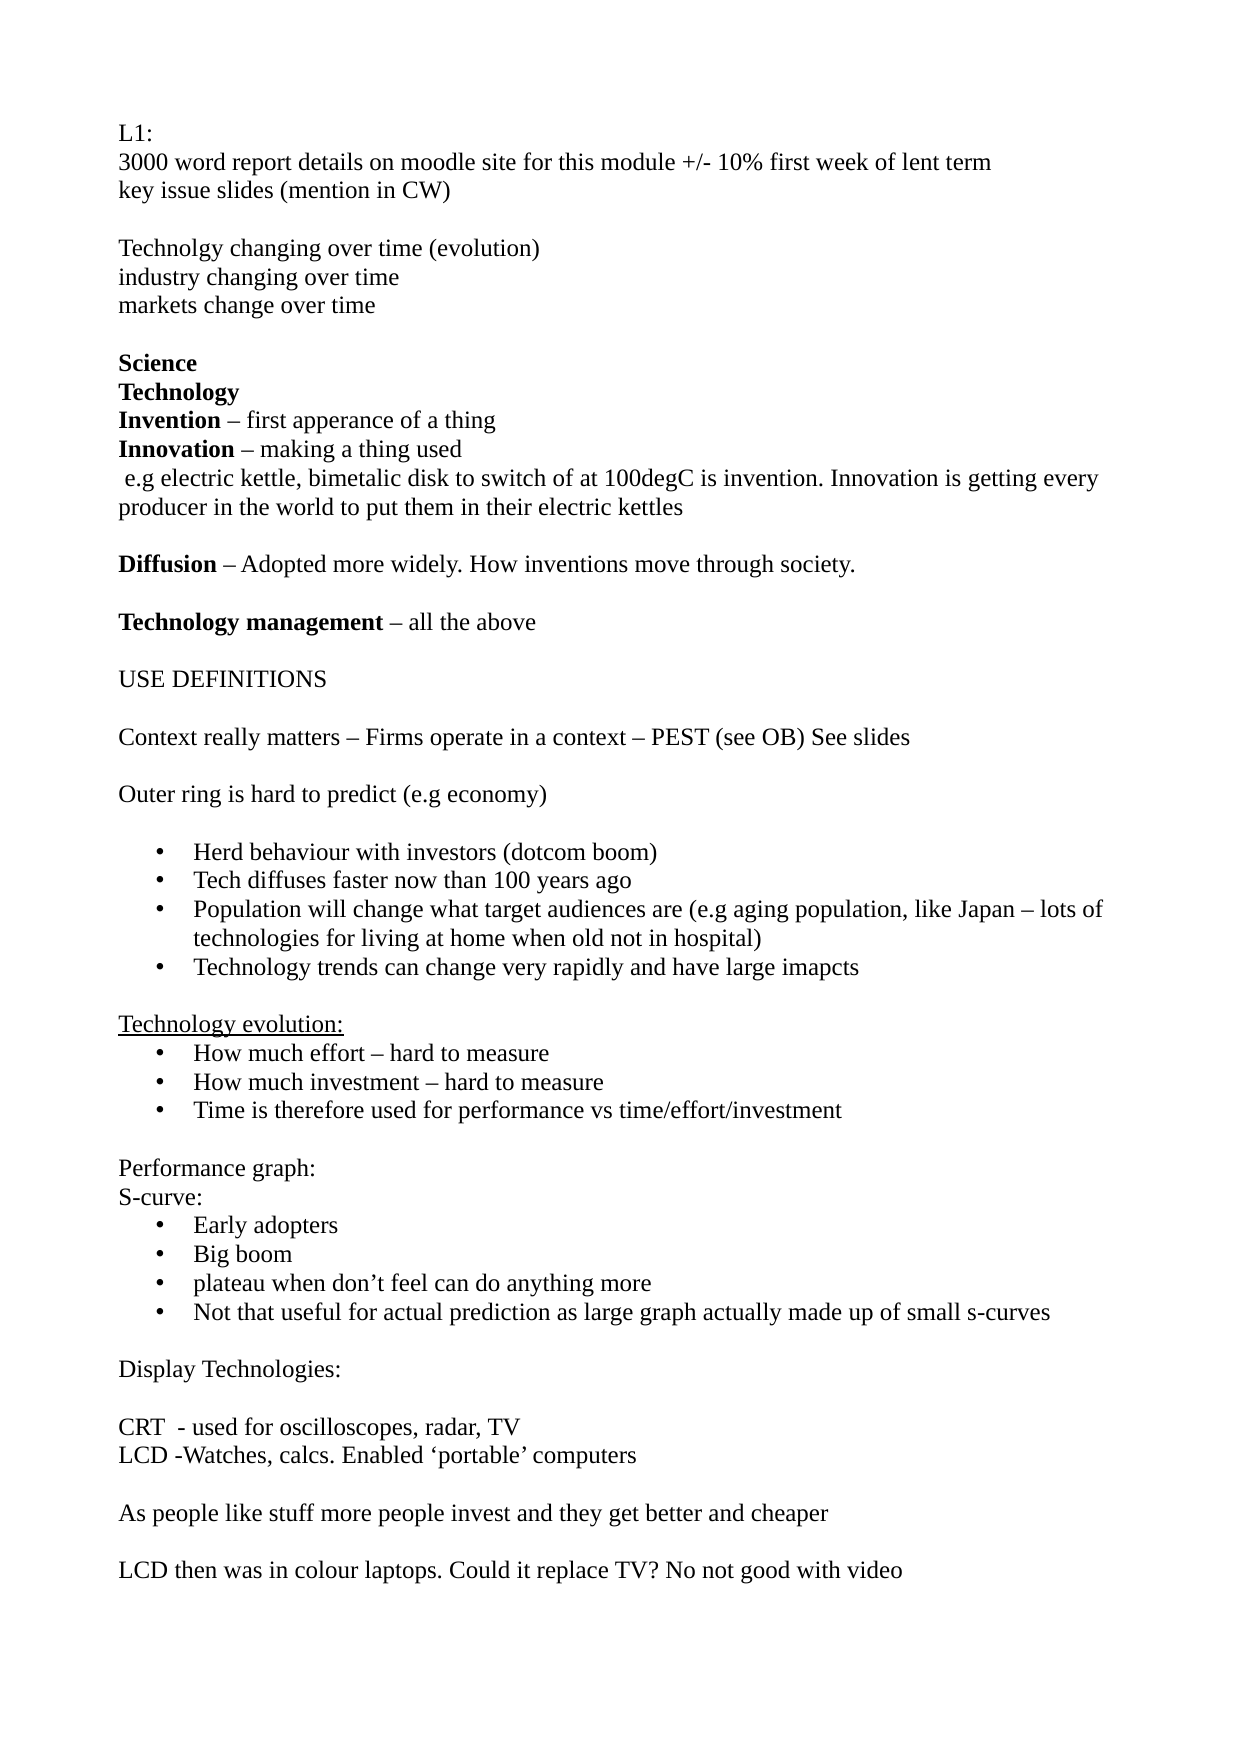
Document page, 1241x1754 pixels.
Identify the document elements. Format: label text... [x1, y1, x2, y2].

text Technolgy changing over time (evolution) [118, 233, 1122, 262]
list plateau when don’t feel can do anything more [156, 1268, 1122, 1297]
text industry changing over time [118, 262, 1122, 291]
text S-curve: [118, 1182, 1122, 1211]
text 3000 word report details on moodle site for this module +/- 10% first week of lent term [118, 147, 1122, 176]
text LCD then was in colour laptops. Could it replace TV? No not good with video [118, 1556, 1122, 1584]
text L1: [118, 118, 1122, 147]
list Tech diffuses faster now than 100 years ago [156, 866, 1122, 894]
text CRT - used for oscilloscopes, radar, TV [118, 1412, 1122, 1441]
text e.g electric kettle, bimetalic disk to switch of at 100degC is invention. Innovation is getting every producer in the world to put them in their electric kettles [118, 463, 1122, 521]
list Technology trends can change very rapidly and have large imapcts [156, 952, 1122, 981]
text key issue slides (mention in CW) [118, 176, 1122, 204]
text Science [118, 348, 1122, 377]
text markets change over time [118, 291, 1122, 319]
list Population will change what target audiences are (e.g aging population, like Japan – lots of technologies for living at home when old not in hospital) [156, 894, 1122, 952]
list Time is therefore used for performance vs time/effort/investment [156, 1096, 1122, 1124]
list Herd behaviour with investors (dotcom boom) [156, 837, 1122, 866]
text Display Technologies: [118, 1354, 1122, 1383]
text As people like stuff more people invest and they get better and cheaper [118, 1498, 1122, 1527]
text USE DEFINITIONS [118, 664, 1122, 693]
text Technology [118, 377, 1122, 406]
text Diffusion – Adopted more widely. How inventions move through society. [118, 549, 1122, 578]
list Not that useful for actual prediction as large graph actually made up of small s-curves [156, 1297, 1122, 1326]
text Context really matters – Firms operate in a context – PEST (see OB) See slides [118, 722, 1122, 751]
list How much investment – hard to measure [156, 1067, 1122, 1096]
text Invention – first apperance of a thing [118, 406, 1122, 434]
text Technology evolution: [118, 1009, 1122, 1038]
list Early adopters [156, 1211, 1122, 1239]
text Performance graph: [118, 1153, 1122, 1182]
text Innovation – making a thing used [118, 434, 1122, 463]
list How much effort – hard to measure [156, 1038, 1122, 1067]
text LCD -Watches, calcs. Enabled ‘portable’ computers [118, 1441, 1122, 1469]
text Technology management – all the above [118, 607, 1122, 636]
text Outer ring is hard to predict (e.g economy) [118, 779, 1122, 808]
list Big boom [156, 1239, 1122, 1268]
